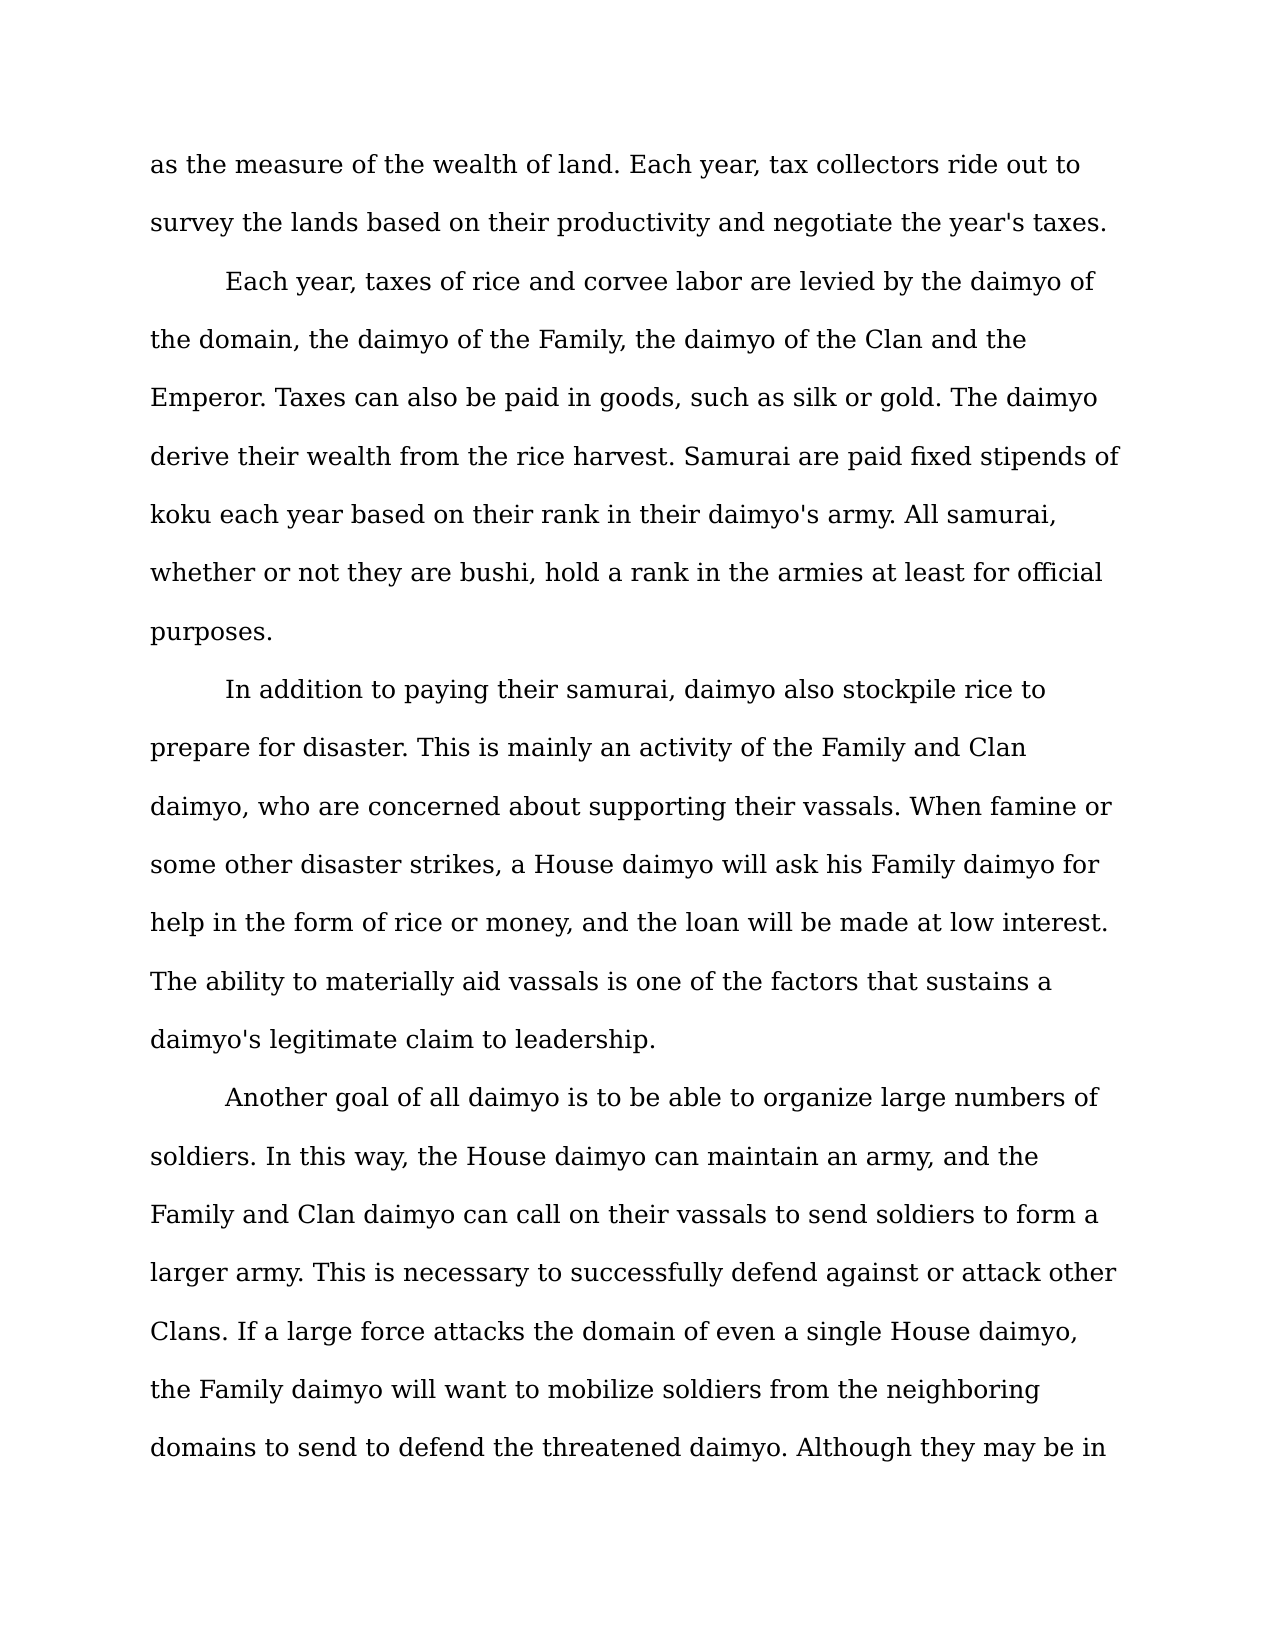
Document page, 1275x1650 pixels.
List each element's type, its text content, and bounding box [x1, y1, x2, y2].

text Another goal of all daimyo is to be able to organize large numbers of soldiers. In this way, the House daimyo can maintain an army, and the Family and Clan daimyo can call on their vassals to send soldiers to form a larger army. This is necessary to successfully defend against or attack other Clans. If a large force attacks the domain of even a single House daimyo, the Family daimyo will want to mobilize soldiers from the neighboring domains to send to defend the threatened daimyo. Although they may be in [150, 1083, 1125, 1462]
text In addition to paying their samurai, daimyo also stockpile rice to prepare for disaster. This is mainly an activity of the Family and Clan daimyo, who are concerned about supporting their vassals. When famine or some other disaster strikes, a House daimyo will ask his Family daimyo for help in the form of rice or money, and the loan will be made at low interest. The ability to materially aid vassals is one of the factors that sustains a daimyo's legitimate claim to leadership. [150, 675, 1125, 1054]
text as the measure of the wealth of land. Each year, tax collectors ride out to survey the lands based on their productivity and negotiate the year's taxes. [150, 150, 1125, 237]
text Each year, taxes of rice and corvee labor are levied by the daimyo of the domain, the daimyo of the Family, the daimyo of the Clan and the Emperor. Taxes can also be paid in goods, such as silk or gold. The daimyo derive their wealth from the rice harvest. Samurai are paid fixed stipends of koku each year based on their rank in their daimyo's army. All samurai, whether or not they are bushi, hold a rank in the armies at least for official purposes. [150, 267, 1125, 646]
